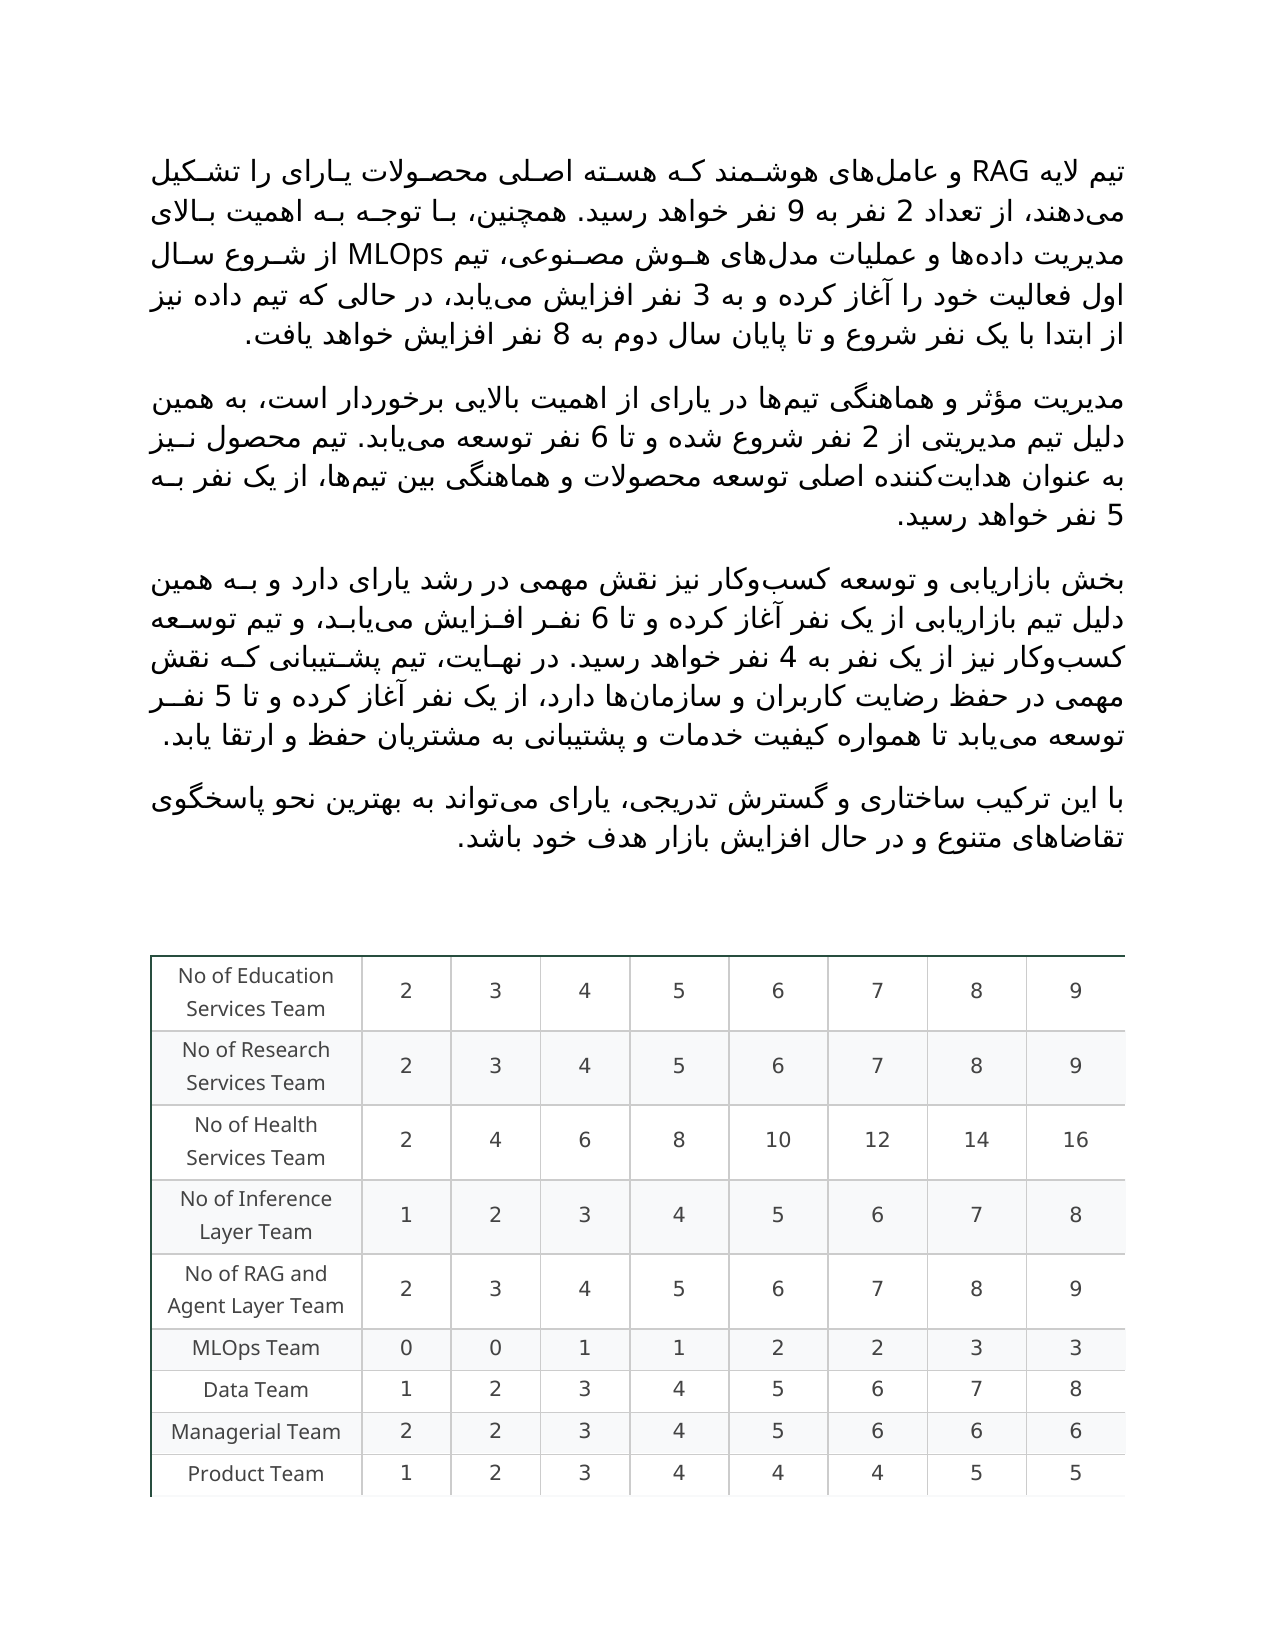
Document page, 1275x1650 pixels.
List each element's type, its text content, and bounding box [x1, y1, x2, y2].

table_cell 3 [541, 1413, 629, 1453]
table_cell No of Health Services Team [152, 1106, 361, 1179]
table_cell 2 [452, 1455, 540, 1495]
table_cell 5 [631, 1032, 728, 1104]
table_cell 7 [829, 1255, 927, 1328]
table_header 8 [928, 957, 1026, 1030]
table_cell 4 [541, 1255, 629, 1328]
table_cell 3 [541, 1455, 629, 1495]
table_cell 6 [730, 1032, 827, 1104]
table_cell 4 [541, 1032, 629, 1104]
text بخش بازاریابی و توسعه کسب‌وکار نیز نقش مهمی در رشد یارای دارد و به همین دلیل تیم بازاریابی از یک نفر آغاز کرده و تا 6 نفر افزایش می‌یابد، و تیم توسعه کسب‌وکار نیز از یک نفر به 4 نفر خواهد رسید. در نهایت، تیم پشتیبانی که نقش مهمی در حفظ رضایت کاربران و سازمان‌ها دارد، از یک نفر آغاز کرده و تا 5 نفر توسعه می‌یابد تا همواره کیفیت خدمات و پشتیبانی به مشتریان حفظ و ارتقا یابد. [150, 562, 1125, 752]
table_cell 6 [829, 1413, 927, 1453]
table_cell 2 [363, 1413, 450, 1453]
table_cell 4 [452, 1106, 540, 1179]
table_cell 4 [730, 1455, 827, 1495]
table_cell 6 [730, 1255, 827, 1328]
table_cell Data Team [152, 1371, 361, 1412]
table_cell 2 [363, 1255, 450, 1328]
table_cell 3 [1027, 1330, 1125, 1370]
table_cell 16 [1027, 1106, 1125, 1179]
table_header 9 [1027, 957, 1125, 1030]
table_cell 8 [1027, 1371, 1125, 1412]
text تیم لایه RAG و عامل‌های هوشمند که هسته اصلی محصولات یارای را تشکیل می‌دهند، از تعداد 2 نفر به 9 نفر خواهد رسید. همچنین، با توجه به اهمیت بالای مدیریت داده‌ها و عملیات مدل‌های هوش مصنوعی، تیم MLOps از شروع سال اول فعالیت خود را آغاز کرده و به 3 نفر افزایش می‌یابد، در حالی که تیم داده نیز از ابتدا با یک نفر شروع و تا پایان سال دوم به 8 نفر افزایش خواهد یافت. [150, 150, 1125, 351]
table_header 7 [829, 957, 927, 1030]
table_cell 8 [631, 1106, 728, 1179]
table_cell 2 [452, 1371, 540, 1412]
table_cell 3 [541, 1181, 629, 1253]
table_cell No of Research Services Team [152, 1032, 361, 1104]
table_cell 12 [829, 1106, 927, 1179]
table_cell 6 [829, 1181, 927, 1253]
table_cell 3 [452, 1032, 540, 1104]
table_cell 5 [928, 1455, 1026, 1495]
table_cell 2 [730, 1330, 827, 1370]
text مدیریت مؤثر و هماهنگی تیم‌ها در یارای از اهمیت بالایی برخوردار است، به همین دلیل تیم مدیریتی از 2 نفر شروع شده و تا 6 نفر توسعه می‌یابد. تیم محصول نیز به عنوان هدایت‌کننده اصلی توسعه محصولات و هماهنگی بین تیم‌ها، از یک نفر به 5 نفر خواهد رسید. [150, 381, 1125, 532]
table_cell 2 [363, 1106, 450, 1179]
table_cell 1 [363, 1181, 450, 1253]
table_header No of Education Services Team [152, 957, 361, 1030]
table_cell 6 [829, 1371, 927, 1412]
table_cell 6 [541, 1106, 629, 1179]
table_cell 6 [1027, 1413, 1125, 1453]
table_cell 5 [1027, 1455, 1125, 1495]
table_header 6 [730, 957, 827, 1030]
table_cell 1 [541, 1330, 629, 1370]
table_cell 14 [928, 1106, 1026, 1179]
table_cell 0 [363, 1330, 450, 1370]
table_cell 10 [730, 1106, 827, 1179]
table_cell 5 [730, 1413, 827, 1453]
table_header 2 [363, 957, 450, 1030]
table_cell 6 [928, 1413, 1026, 1453]
table_cell 4 [829, 1455, 927, 1495]
table_cell Managerial Team [152, 1413, 361, 1453]
table_cell 5 [730, 1181, 827, 1253]
table_cell 7 [928, 1371, 1026, 1412]
table_cell 4 [631, 1371, 728, 1412]
table_cell 3 [452, 1255, 540, 1328]
table_cell 4 [631, 1181, 728, 1253]
table_cell 9 [1027, 1032, 1125, 1104]
table_cell 1 [363, 1371, 450, 1412]
table_cell 8 [928, 1032, 1026, 1104]
text با این ترکیب ساختاری و گسترش تدریجی، یارای می‌تواند به بهترین نحو پاسخگوی تقاضاهای متنوع و در حال افزایش بازار هدف خود باشد. [150, 782, 1125, 855]
table_cell Product Team [152, 1455, 361, 1495]
table_cell 4 [631, 1413, 728, 1453]
table_cell No of RAG and Agent Layer Team [152, 1255, 361, 1328]
table_cell 8 [928, 1255, 1026, 1328]
table_cell 0 [452, 1330, 540, 1370]
table_cell 8 [1027, 1181, 1125, 1253]
table_cell 9 [1027, 1255, 1125, 1328]
table_cell 5 [730, 1371, 827, 1412]
table_cell 5 [631, 1255, 728, 1328]
table_cell 1 [363, 1455, 450, 1495]
table_cell 7 [928, 1181, 1026, 1253]
table_cell 2 [363, 1032, 450, 1104]
table_cell No of Inference Layer Team [152, 1181, 361, 1253]
table_cell 2 [452, 1181, 540, 1253]
table_header 5 [631, 957, 728, 1030]
table_cell MLOps Team [152, 1330, 361, 1370]
table_cell 3 [928, 1330, 1026, 1370]
table_header 4 [541, 957, 629, 1030]
table_cell 7 [829, 1032, 927, 1104]
table_cell 2 [452, 1413, 540, 1453]
table_cell 1 [631, 1330, 728, 1370]
table_header 3 [452, 957, 540, 1030]
table_cell 2 [829, 1330, 927, 1370]
table_cell 3 [541, 1371, 629, 1412]
table_cell 4 [631, 1455, 728, 1495]
